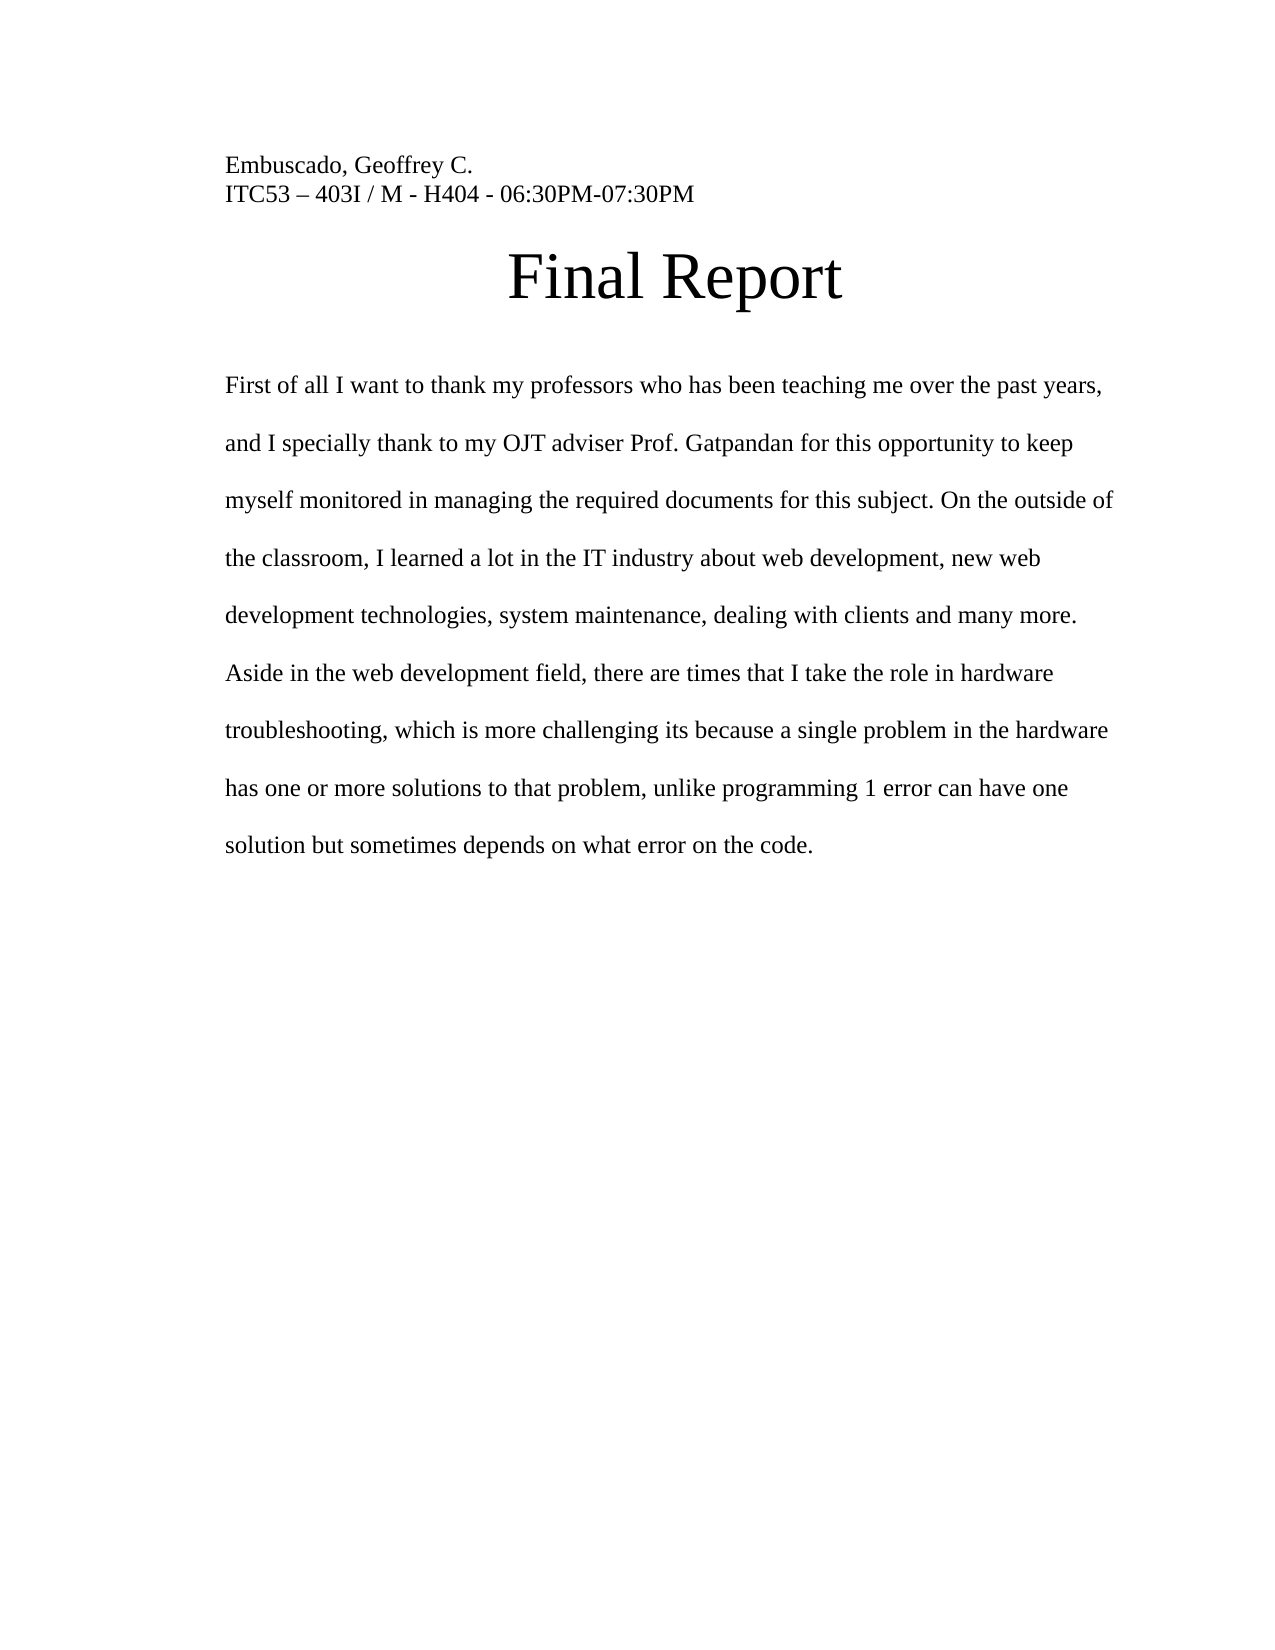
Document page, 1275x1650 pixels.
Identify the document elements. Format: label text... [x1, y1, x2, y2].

text ITC53 – 403I / M - H404 - 06:30PM-07:30PM [225, 179, 1125, 207]
text Embuscado, Geoffrey C. [225, 150, 1125, 179]
text First of all I want to thank my professors who has been teaching me over the past years, and I specially thank to my OJT adviser Prof. Gatpandan for this opportunity to keep myself monitored in managing the required documents for this subject. On the outside of the classroom, I learned a lot in the IT industry about web development, new web development technologies, system maintenance, dealing with clients and many more. [225, 370, 1125, 629]
text Final Report [225, 236, 1125, 313]
text Aside in the web development field, there are times that I take the role in hardware troubleshooting, which is more challenging its because a single problem in the hardware has one or more solutions to that problem, unlike programming 1 error can have one solution but sometimes depends on what error on the code. [225, 658, 1125, 859]
